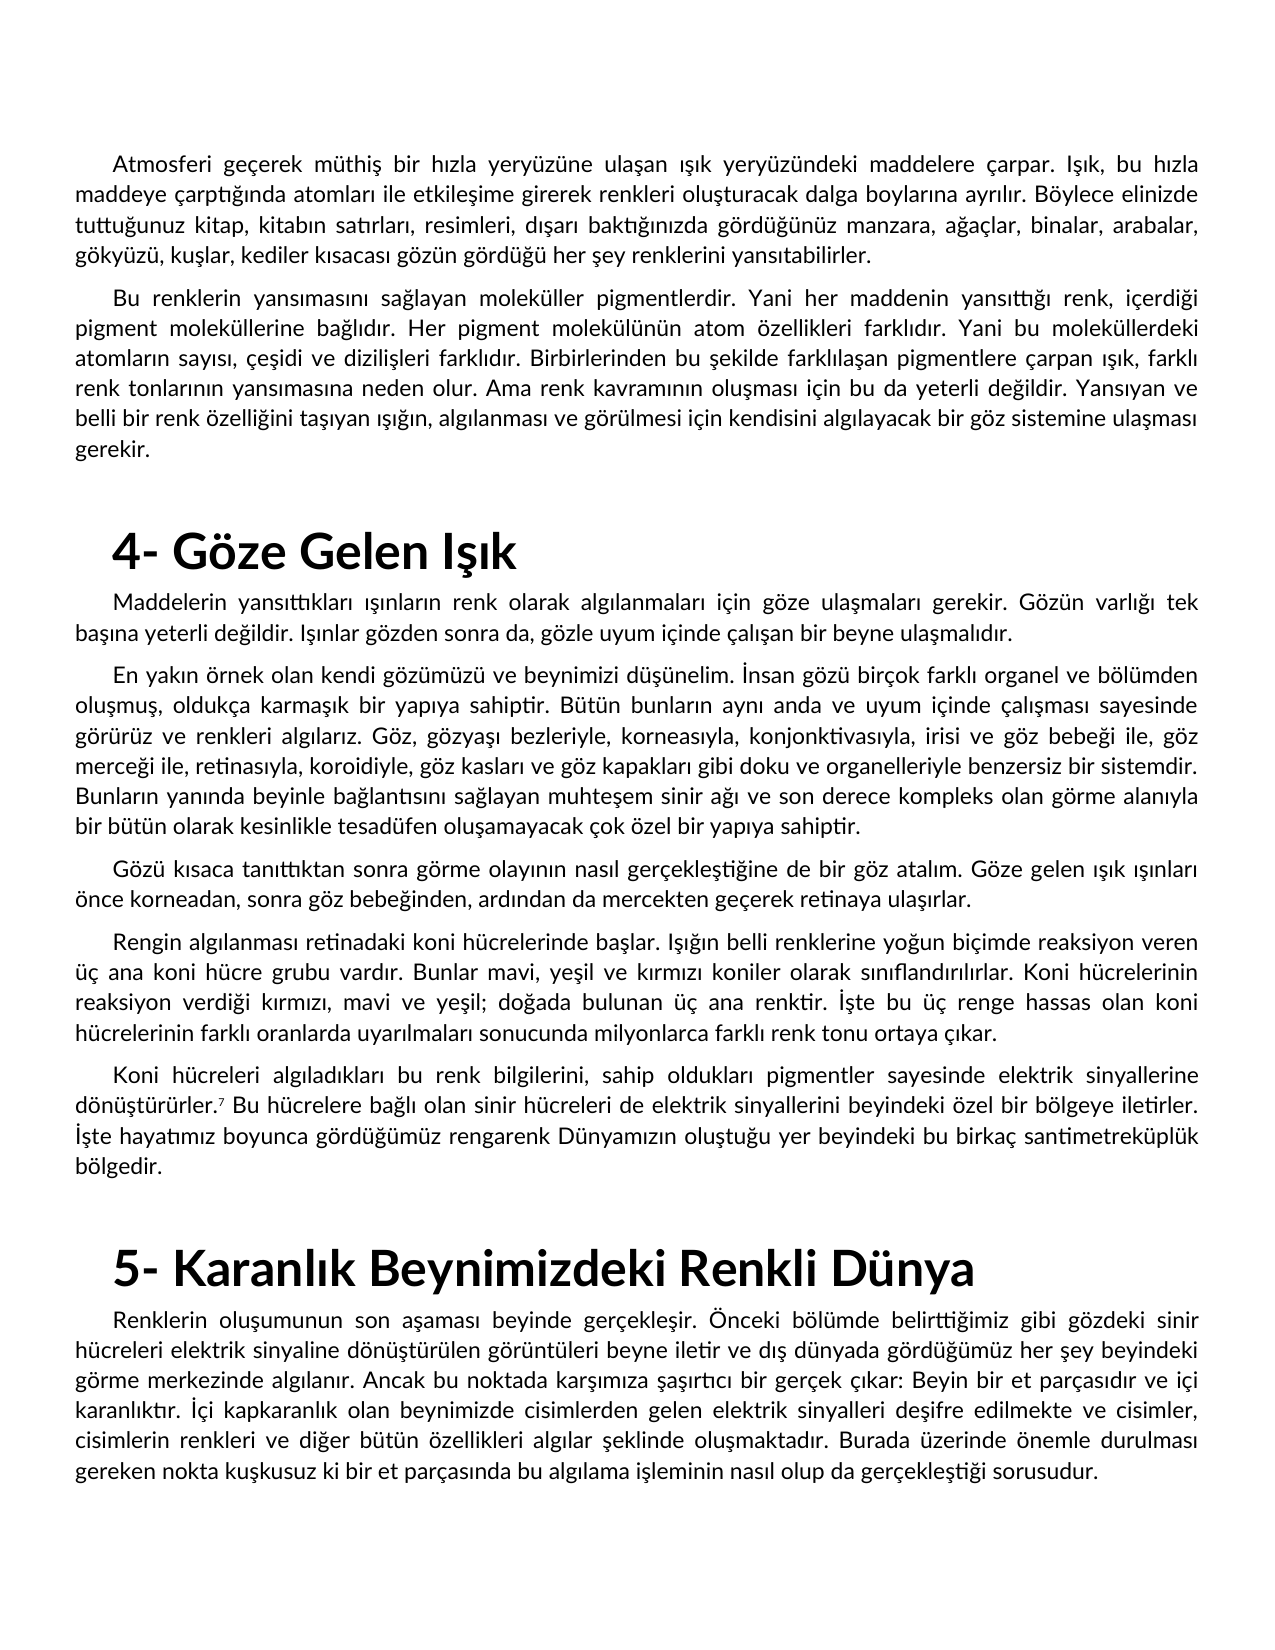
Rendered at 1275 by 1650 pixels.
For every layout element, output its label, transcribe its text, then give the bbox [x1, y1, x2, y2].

subtitle 5- Karanlık Beynimizdeki Renkli Dünya [112, 1237, 1200, 1297]
text Maddelerin yansıttıkları ışınların renk olarak algılanmaları için göze ulaşmaları gerekir. Gözün varlığı tek başına yeterli değildir. Işınlar gözden sonra da, gözle uyum içinde çalışan bir beyne ulaşmalıdır. [75, 588, 1200, 646]
text Rengin algılanması retinadaki koni hücrelerinde başlar. Işığın belli renklerine yoğun biçimde reaksiyon veren üç ana koni hücre grubu vardır. Bunlar mavi, yeşil ve kırmızı koniler olarak sınıflandırılırlar. Koni hücrelerinin reaksiyon verdiği kırmızı, mavi ve yeşil; doğada bulunan üç ana renktir. İşte bu üç renge hassas olan koni hücrelerinin farklı oranlarda uyarılmaları sonucunda milyonlarca farklı renk tonu ortaya çıkar. [75, 928, 1200, 1046]
text Koni hücreleri algıladıkları bu renk bilgilerini, sahip oldukları pigmentler sayesinde elektrik sinyallerine dönüştürürler.7 Bu hücrelere bağlı olan sinir hücreleri de elektrik sinyallerini beyindeki özel bir bölgeye iletirler. İşte hayatımız boyunca gördüğümüz rengarenk Dünyamızın oluştuğu yer beyindeki bu birkaç santimetreküplük bölgedir. [75, 1061, 1200, 1179]
text Atmosferi geçerek müthiş bir hızla yeryüzüne ulaşan ışık yeryüzündeki maddelere çarpar. Işık, bu hızla maddeye çarptığında atomları ile etkileşime girerek renkleri oluşturacak dalga boylarına ayrılır. Böylece elinizde tuttuğunuz kitap, kitabın satırları, resimleri, dışarı baktığınızda gördüğünüz manzara, ağaçlar, binalar, arabalar, gökyüzü, kuşlar, kediler kısacası gözün gördüğü her şey renklerini yansıtabilirler. [75, 150, 1200, 268]
text Gözü kısaca tanıttıktan sonra görme olayının nasıl gerçekleştiğine de bir göz atalım. Göze gelen ışık ışınları önce korneadan, sonra göz bebeğinden, ardından da mercekten geçerek retinaya ulaşırlar. [75, 855, 1200, 912]
text En yakın örnek olan kendi gözümüzü ve beynimizi düşünelim. İnsan gözü birçok farklı organel ve bölümden oluşmuş, oldukça karmaşık bir yapıya sahiptir. Bütün bunların aynı anda ve uyum içinde çalışması sayesinde görürüz ve renkleri algılarız. Göz, gözyaşı bezleriyle, korneasıyla, konjonktivasıyla, irisi ve göz bebeği ile, göz merceği ile, retinasıyla, koroidiyle, göz kasları ve göz kapakları gibi doku ve organelleriyle benzersiz bir sistemdir. Bunların yanında beyinle bağlantısını sağlayan muhteşem sinir ağı ve son derece kompleks olan görme alanıyla bir bütün olarak kesinlikle tesadüfen oluşamayacak çok özel bir yapıya sahiptir. [75, 661, 1200, 839]
text Bu renklerin yansımasını sağlayan moleküller pigmentlerdir. Yani her maddenin yansıttığı renk, içerdiği pigment moleküllerine bağlıdır. Her pigment molekülünün atom özellikleri farklıdır. Yani bu moleküllerdeki atomların sayısı, çeşidi ve dizilişleri farklıdır. Birbirlerinden bu şekilde farklılaşan pigmentlere çarpan ışık, farklı renk tonlarının yansımasına neden olur. Ama renk kavramının oluşması için bu da yeterli değildir. Yansıyan ve belli bir renk özelliğini taşıyan ışığın, algılanması ve görülmesi için kendisini algılayacak bir göz sistemine ulaşması gerekir. [75, 283, 1200, 462]
subtitle 4- Göze Gelen Işık [112, 520, 1200, 580]
text Renklerin oluşumunun son aşaması beyinde gerçekleşir. Önceki bölümde belirttiğimiz gibi gözdeki sinir hücreleri elektrik sinyaline dönüştürülen görüntüleri beyne iletir ve dış dünyada gördüğümüz her şey beyindeki görme merkezinde algılanır. Ancak bu noktada karşımıza şaşırtıcı bir gerçek çıkar: Beyin bir et parçasıdır ve içi karanlıktır. İçi kapkaranlık olan beynimizde cisimlerden gelen elektrik sinyalleri deşifre edilmekte ve cisimler, cisimlerin renkleri ve diğer bütün özellikleri algılar şeklinde oluşmaktadır. Burada üzerinde önemle durulması gereken nokta kuşkusuz ki bir et parçasında bu algılama işleminin nasıl olup da gerçekleştiği sorusudur. [75, 1305, 1200, 1484]
